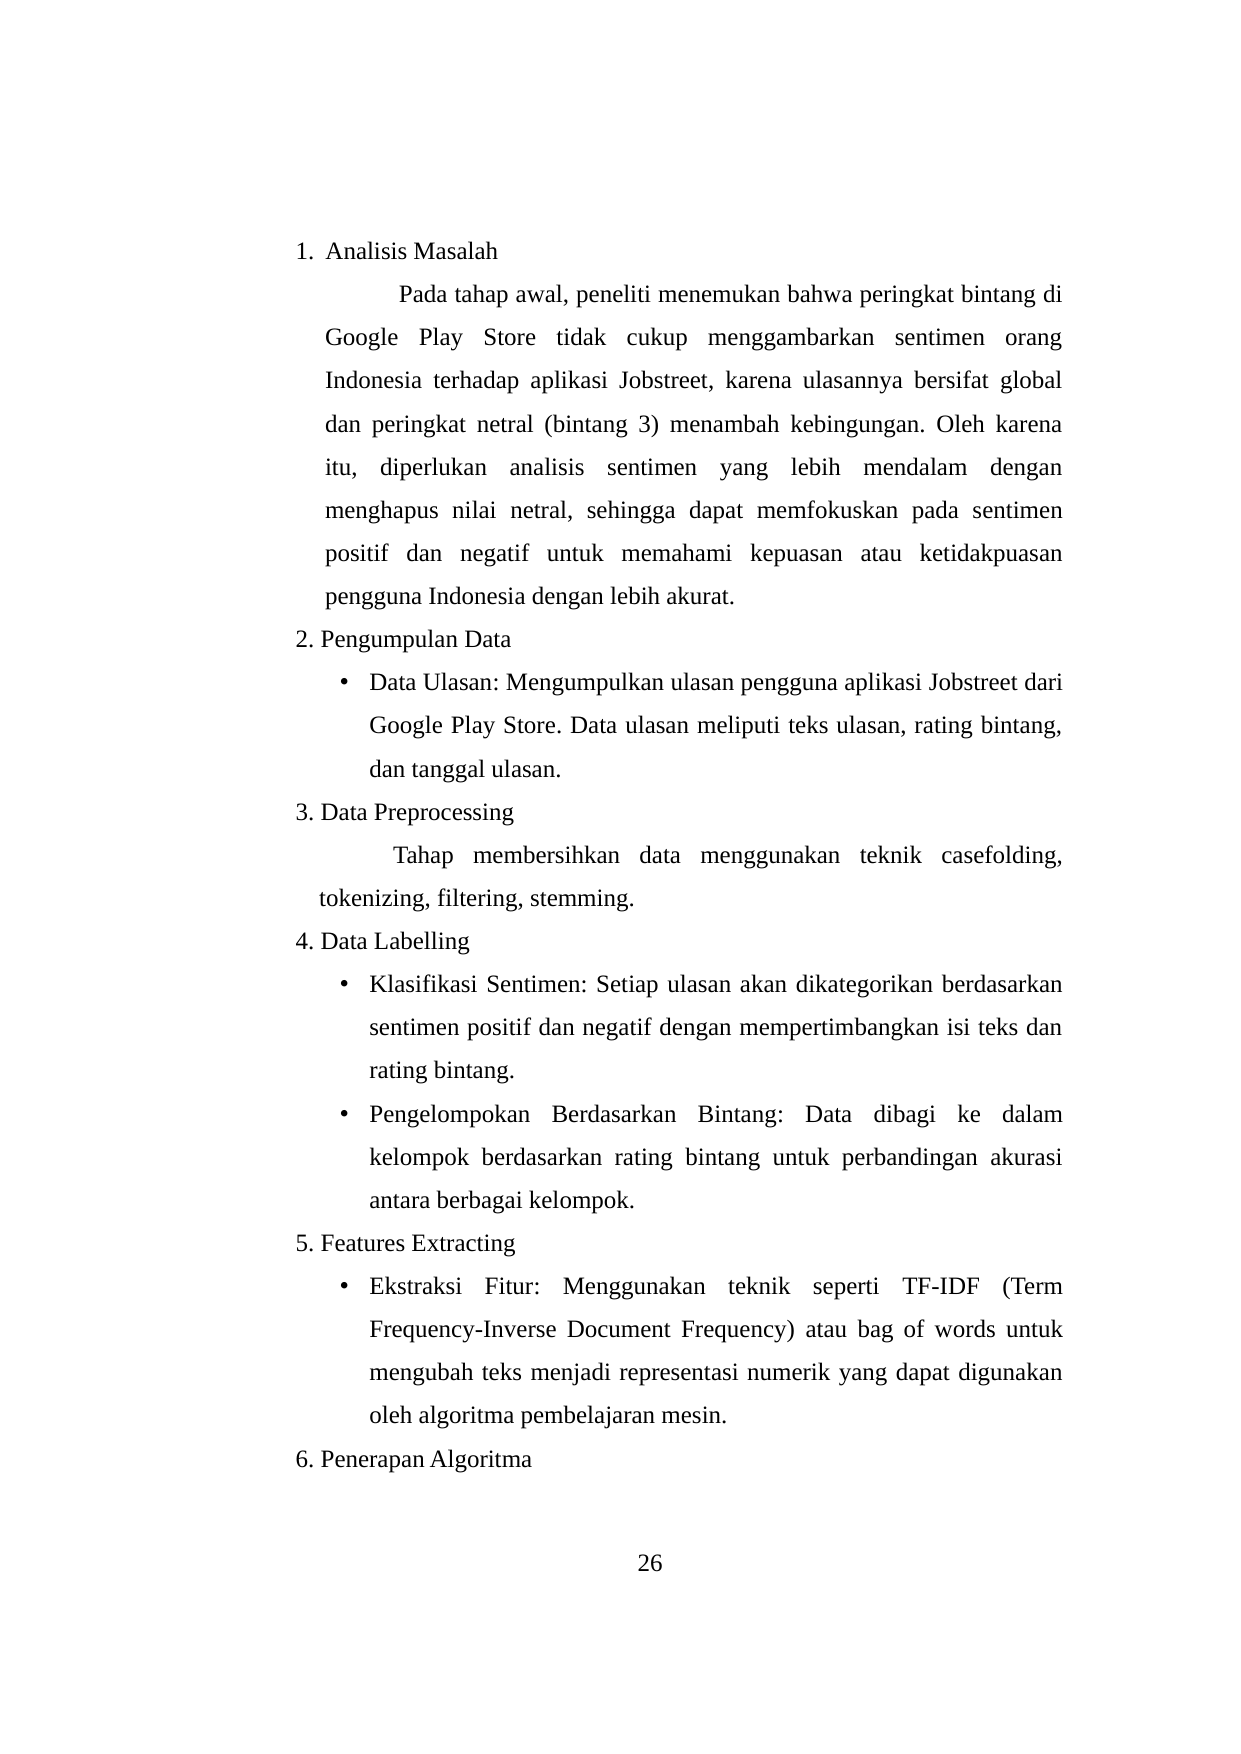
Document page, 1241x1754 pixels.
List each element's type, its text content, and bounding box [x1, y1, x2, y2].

text 1. Analisis Masalah [295, 236, 1063, 265]
list Klasifikasi Sentimen: Setiap ulasan akan dikategorikan berdasarkan sentimen positif dan negatif dengan mempertimbangkan isi teks dan rating bintang. [340, 969, 1063, 1084]
text Pada tahap awal, peneliti menemukan bahwa peringkat bintang di Google Play Store tidak cukup menggambarkan sentimen orang Indonesia terhadap aplikasi Jobstreet, karena ulasannya bersifat global dan peringkat netral (bintang 3) menambah kebingungan. Oleh karena itu, diperlukan analisis sentimen yang lebih mendalam dengan menghapus nilai netral, sehingga dapat memfokuskan pada sentimen positif dan negatif untuk memahami kepuasan atau ketidakpuasan pengguna Indonesia dengan lebih akurat. [325, 279, 1063, 610]
text 3. Data Preprocessing [295, 797, 1063, 826]
list Pengelompokan Berdasarkan Bintang: Data dibagi ke dalam kelompok berdasarkan rating bintang untuk perbandingan akurasi antara berbagai kelompok. [340, 1099, 1063, 1214]
text 4. Data Labelling [295, 926, 1063, 955]
list Ekstraksi Fitur: Menggunakan teknik seperti TF-IDF (Term Frequency-Inverse Document Frequency) atau bag of words untuk mengubah teks menjadi representasi numerik yang dapat digunakan oleh algoritma pembelajaran mesin. [340, 1271, 1063, 1429]
text 5. Features Extracting [295, 1228, 1063, 1257]
list Data Ulasan: Mengumpulkan ulasan pengguna aplikasi Jobstreet dari Google Play Store. Data ulasan meliputi teks ulasan, rating bintang, dan tanggal ulasan. [340, 667, 1063, 782]
text 2. Pengumpulan Data [295, 624, 1063, 653]
text Tahap membersihkan data menggunakan teknik casefolding, tokenizing, filtering, stemming. [319, 840, 1063, 912]
text 6. Penerapan Algoritma [295, 1444, 1063, 1472]
